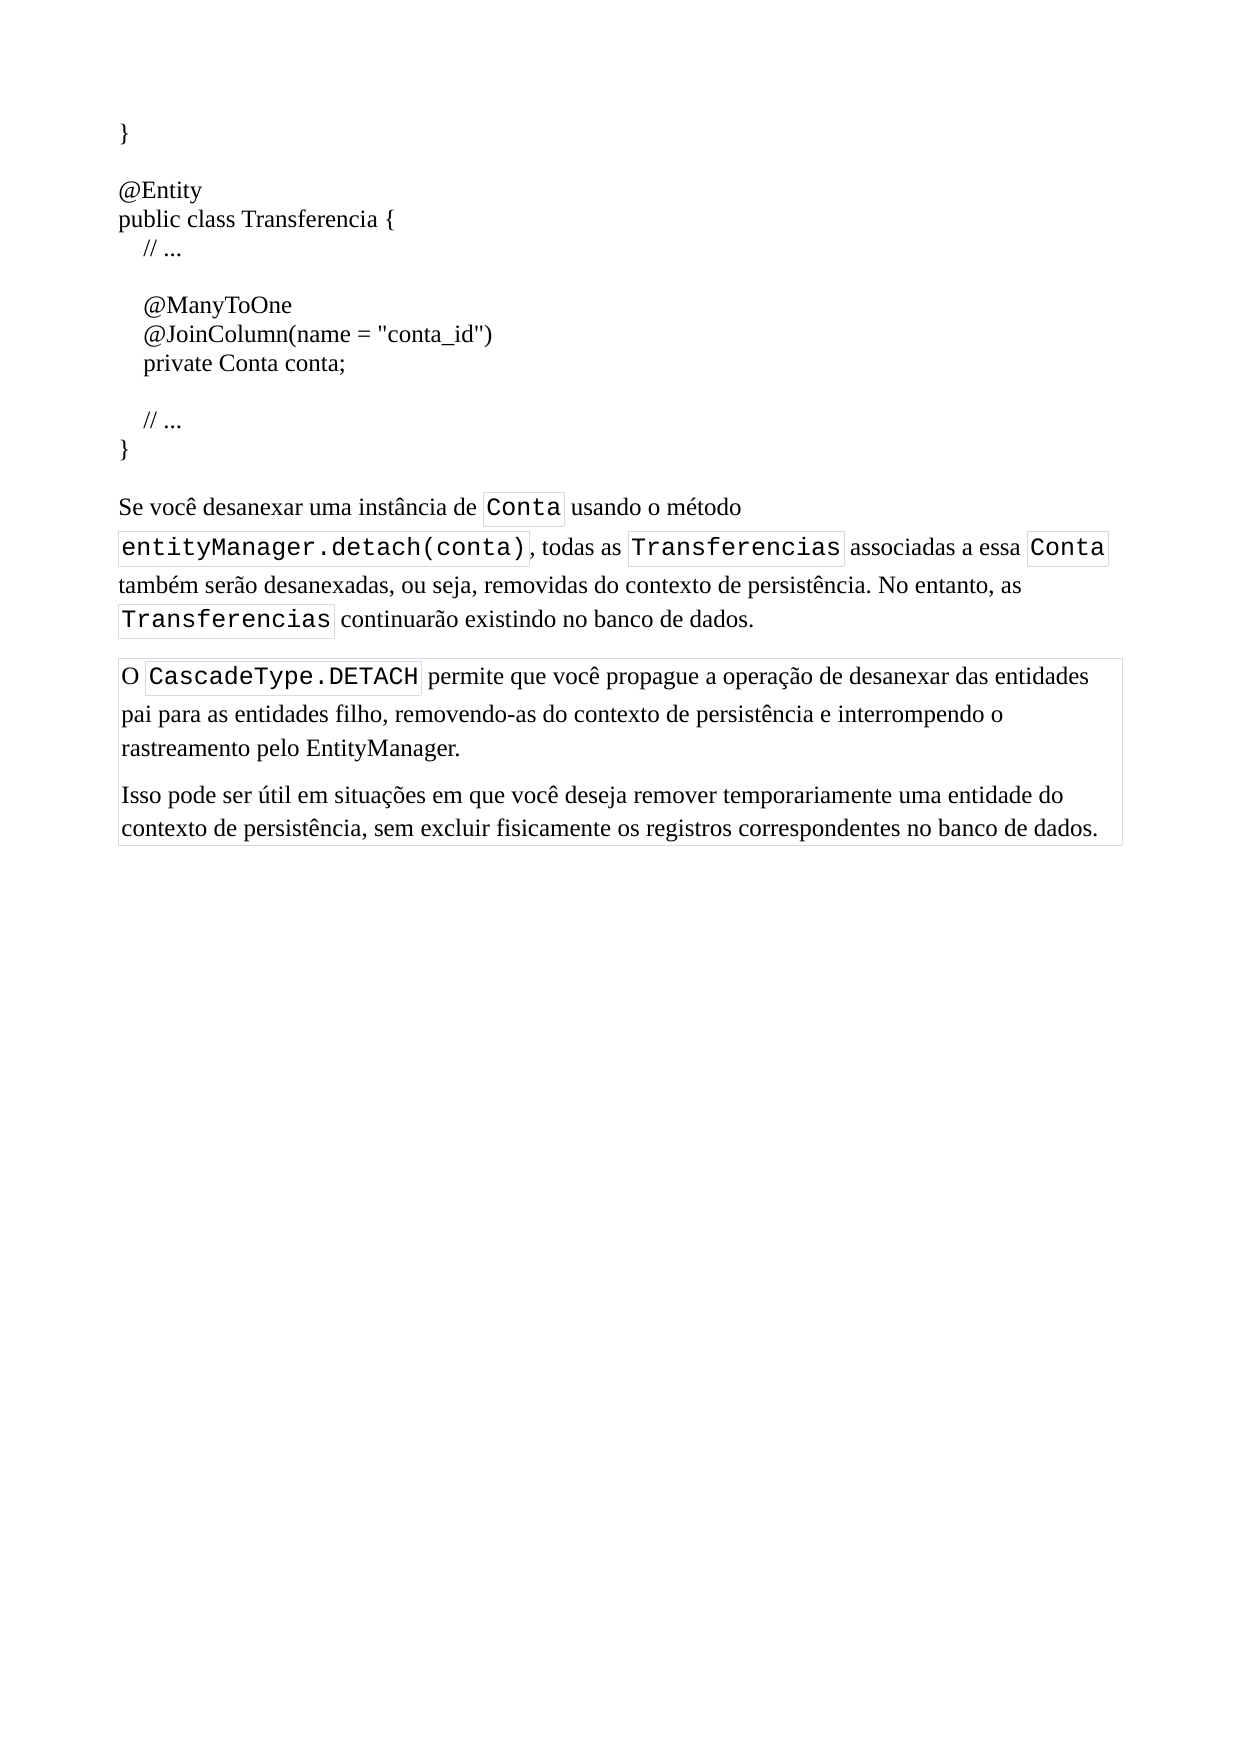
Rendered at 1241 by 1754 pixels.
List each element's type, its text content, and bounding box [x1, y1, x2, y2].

text Isso pode ser útil em situações em que você deseja remover temporariamente uma entidade do contexto de persistência, sem excluir fisicamente os registros correspondentes no banco de dados. [119, 777, 1122, 845]
text @ManyToOne [118, 291, 1122, 319]
text @JoinColumn(name = "conta_id") [118, 319, 1122, 348]
text private Conta conta; [118, 348, 1122, 377]
text O CascadeType.DETACH permite que você propague a operação de desanexar das entidades pai para as entidades filho, removendo-as do contexto de persistência e interrompendo o rastreamento pelo EntityManager. [119, 659, 1122, 761]
text // ... [118, 406, 1122, 434]
text public class Transferencia { [118, 204, 1122, 233]
text // ... [118, 233, 1122, 262]
text } [118, 118, 1122, 147]
text } [118, 434, 1122, 463]
text @Entity [118, 176, 1122, 204]
text Se você desanexar uma instância de Conta usando o método entityManager.detach(conta), todas as Transferencias associadas a essa Conta também serão desanexadas, ou seja, removidas do contexto de persistência. No entanto, as Transferencias continuarão existindo no banco de dados. [118, 492, 1122, 638]
